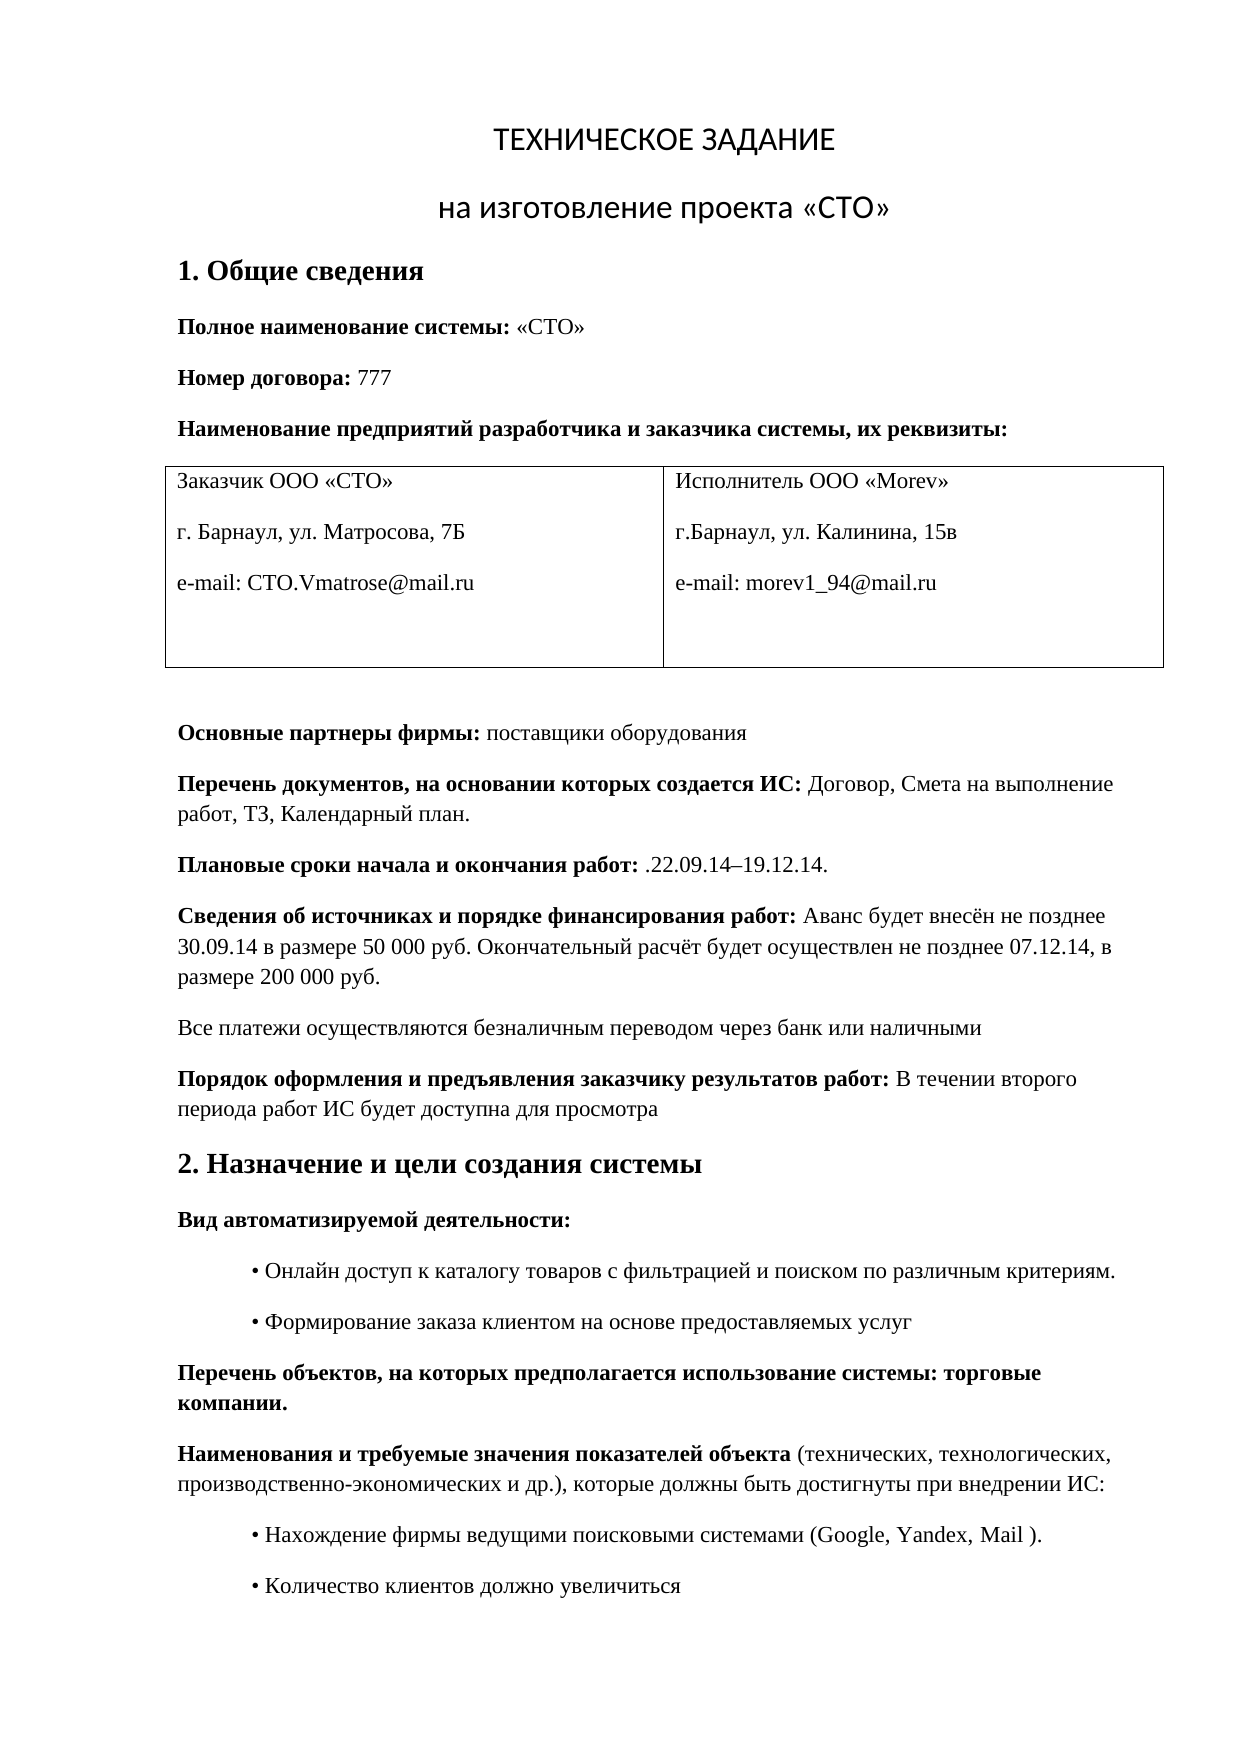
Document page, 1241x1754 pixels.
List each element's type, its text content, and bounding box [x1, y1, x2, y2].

text ТЕХНИЧЕСКОЕ ЗАДАНИЕ [177, 118, 1152, 159]
text Сведения об источниках и порядке финансирования работ: Аванс будет внесён не позднее 30.09.14 в размере 50 000 руб. Окончательный расчёт будет осуществлен не позднее 07.12.14, в размере 200 000 руб. [177, 903, 1152, 989]
text Основные партнеры фирмы: поставщики оборудования [177, 719, 1152, 746]
text • Количество клиентов должно увеличиться [251, 1572, 1152, 1599]
text Полное наименование системы: «СТО» [177, 313, 1152, 339]
text Плановые сроки начала и окончания работ: .22.09.14–19.12.14. [177, 852, 1152, 878]
text Номер договора: 777 [177, 364, 1152, 390]
text 1. Общие сведения [177, 253, 1152, 287]
text Наименования и требуемые значения показателей объекта (технических, технологических, производственно-экономических и др.), которые должны быть достигнуты при внедрении ИС: [177, 1440, 1152, 1497]
text Перечень документов, на основании которых создается ИС: Договор, Смета на выполнение работ, ТЗ, Календарный план. [177, 770, 1152, 827]
text • Онлайн доступ к каталогу товаров с фильтрацией и поиском по различным критериям. [251, 1257, 1152, 1283]
text на изготовление проекта «СТО» [177, 186, 1152, 226]
text • Нахождение фирмы ведущими поисковыми системами (Google, Yandex, Mail ). [251, 1521, 1152, 1548]
text • Формирование заказа клиентом на основе предоставляемых услуг [251, 1308, 1152, 1334]
text Порядок оформления и предъявления заказчику результатов работ: В течении второго периода работ ИС будет доступна для просмотра [177, 1065, 1152, 1122]
table_header Заказчик ООО «СТО» г. Барнаул, ул. Матросова, 7Б e-mail: CTO.Vmatrose@mail.ru [166, 467, 663, 667]
text 2. Назначение и цели создания системы [177, 1146, 1152, 1180]
text Вид автоматизируемой деятельности: [177, 1206, 1152, 1232]
table_header Исполнитель ООО «Morev» г.Барнаул, ул. Калинина, 15в e-mail: morev1_94@mail.ru [664, 467, 1163, 667]
text Наименование предприятий разработчика и заказчика системы, их реквизиты: [177, 415, 1152, 441]
text Все платежи осуществляются безналичным переводом через банк или наличными [177, 1014, 1152, 1040]
text Перечень объектов, на которых предполагается использование системы: торговые компании. [177, 1359, 1152, 1415]
